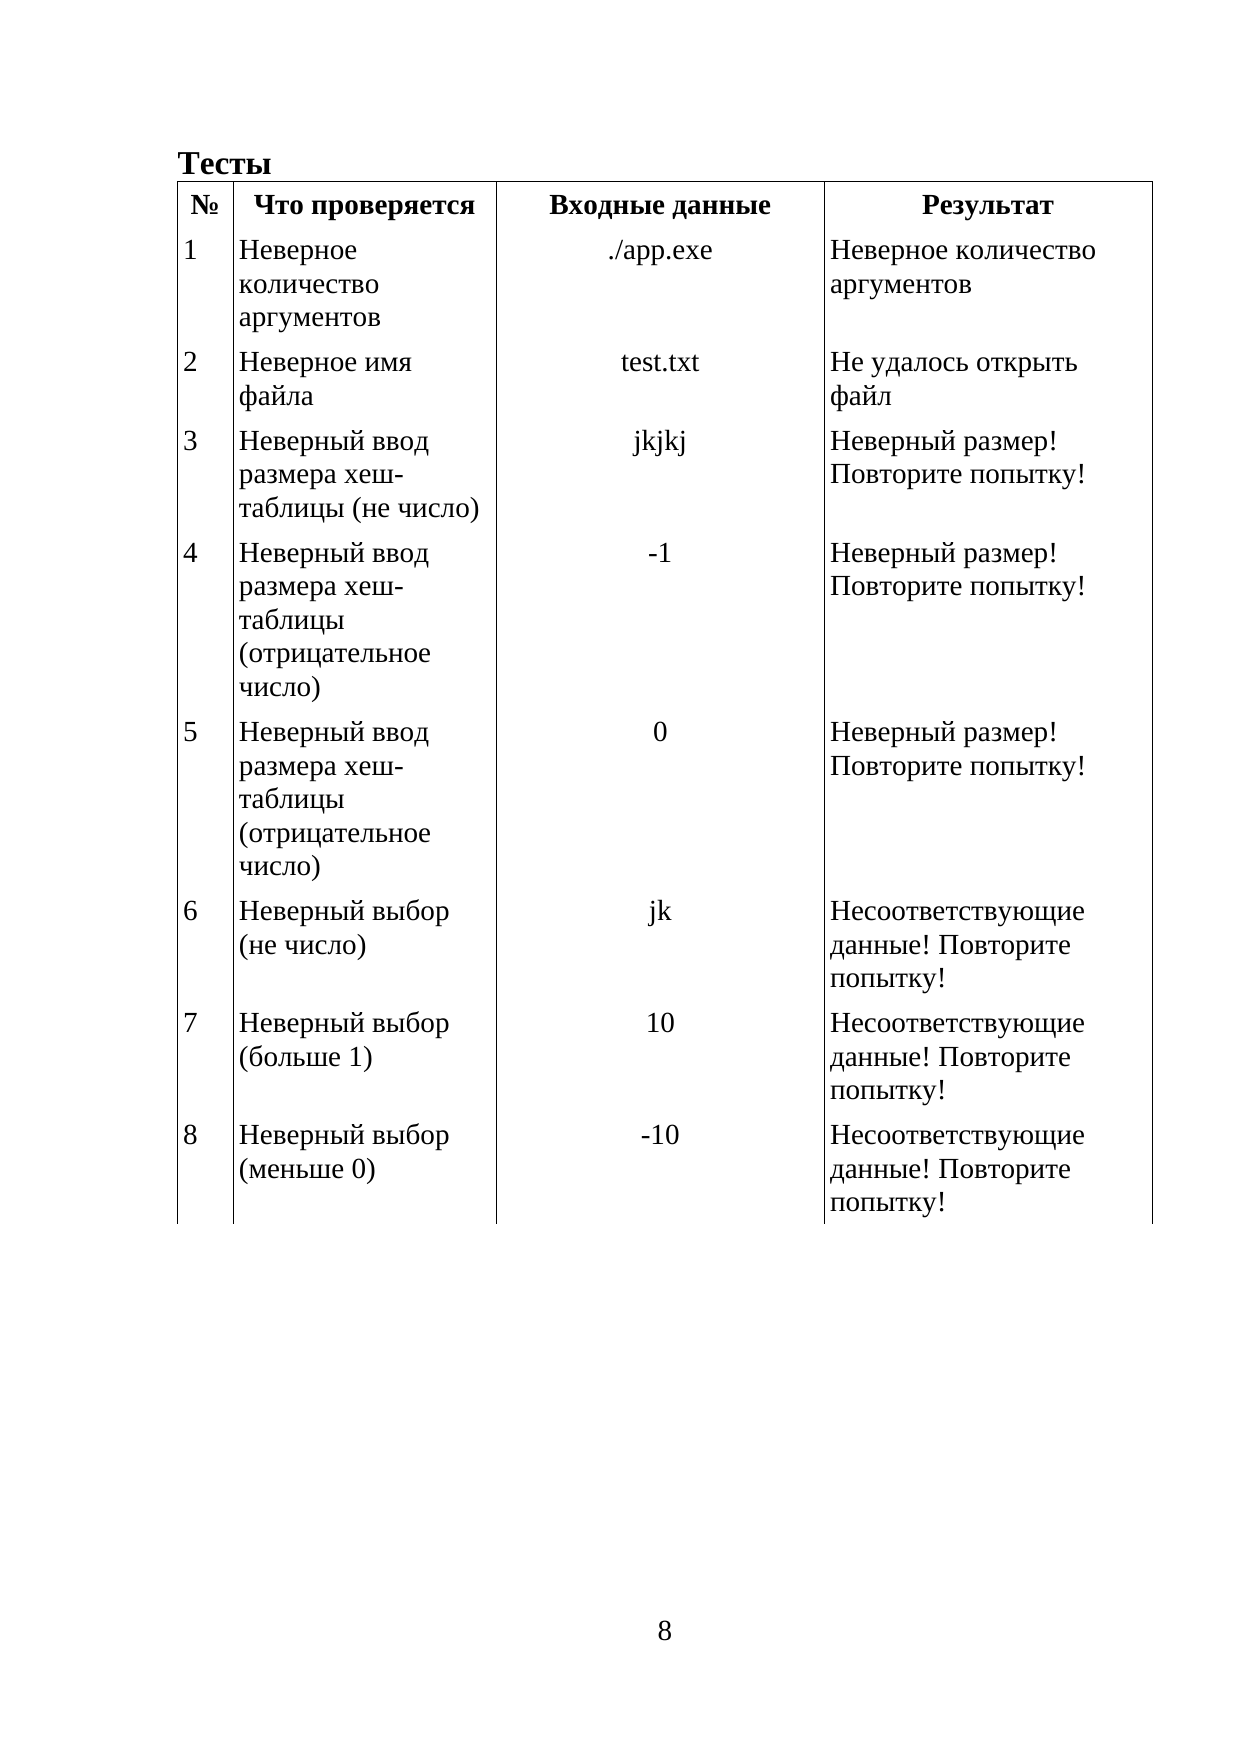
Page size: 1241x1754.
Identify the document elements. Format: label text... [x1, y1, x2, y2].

table_cell Несоответствующие данные! Повторите попытку! [825, 1112, 1152, 1224]
table_cell 0 [497, 709, 824, 888]
table_cell Неверный выбор (не число) [234, 888, 496, 1000]
table_cell Не удалось открыть файл [825, 339, 1152, 417]
table_cell -10 [497, 1112, 824, 1224]
table_cell Несоответствующие данные! Повторите попытку! [825, 1000, 1152, 1112]
table_cell Неверный выбор (больше 1) [234, 1000, 496, 1112]
table_cell test.txt [497, 339, 824, 417]
table_cell 3 [178, 417, 233, 529]
table_cell Неверное количество аргументов [825, 227, 1152, 339]
table_cell Несоответствующие данные! Повторите попытку! [825, 888, 1152, 1000]
table_cell Неверное количество аргументов [234, 227, 496, 339]
table_cell 10 [497, 1000, 824, 1112]
table_cell ./app.exe [497, 227, 824, 339]
table_cell 1 [178, 227, 233, 339]
table_cell Неверный размер! Повторите попытку! [825, 529, 1152, 708]
table_cell 7 [178, 1000, 233, 1112]
table_cell Неверный выбор (меньше 0) [234, 1112, 496, 1224]
table_cell 6 [178, 888, 233, 1000]
subtitle Тесты [177, 143, 1152, 181]
table_cell Неверный ввод размера хеш-таблицы (не число) [234, 417, 496, 529]
table_cell Неверное имя файла [234, 339, 496, 417]
table_header № [178, 182, 233, 227]
table_header Результат [825, 182, 1152, 227]
table_cell 2 [178, 339, 233, 417]
table_cell jk [497, 888, 824, 1000]
table_cell -1 [497, 529, 824, 708]
table_cell Неверный размер! Повторите попытку! [825, 709, 1152, 888]
table_header Входные данные [497, 182, 824, 227]
table_header Что проверяется [234, 182, 496, 227]
table_cell 5 [178, 709, 233, 888]
table_cell jkjkj [497, 417, 824, 529]
table_cell 4 [178, 529, 233, 708]
table_cell Неверный ввод размера хеш-таблицы (отрицательное число) [234, 709, 496, 888]
table_cell Неверный ввод размера хеш-таблицы (отрицательное число) [234, 529, 496, 708]
table_cell 8 [178, 1112, 233, 1224]
table_cell Неверный размер! Повторите попытку! [825, 417, 1152, 529]
